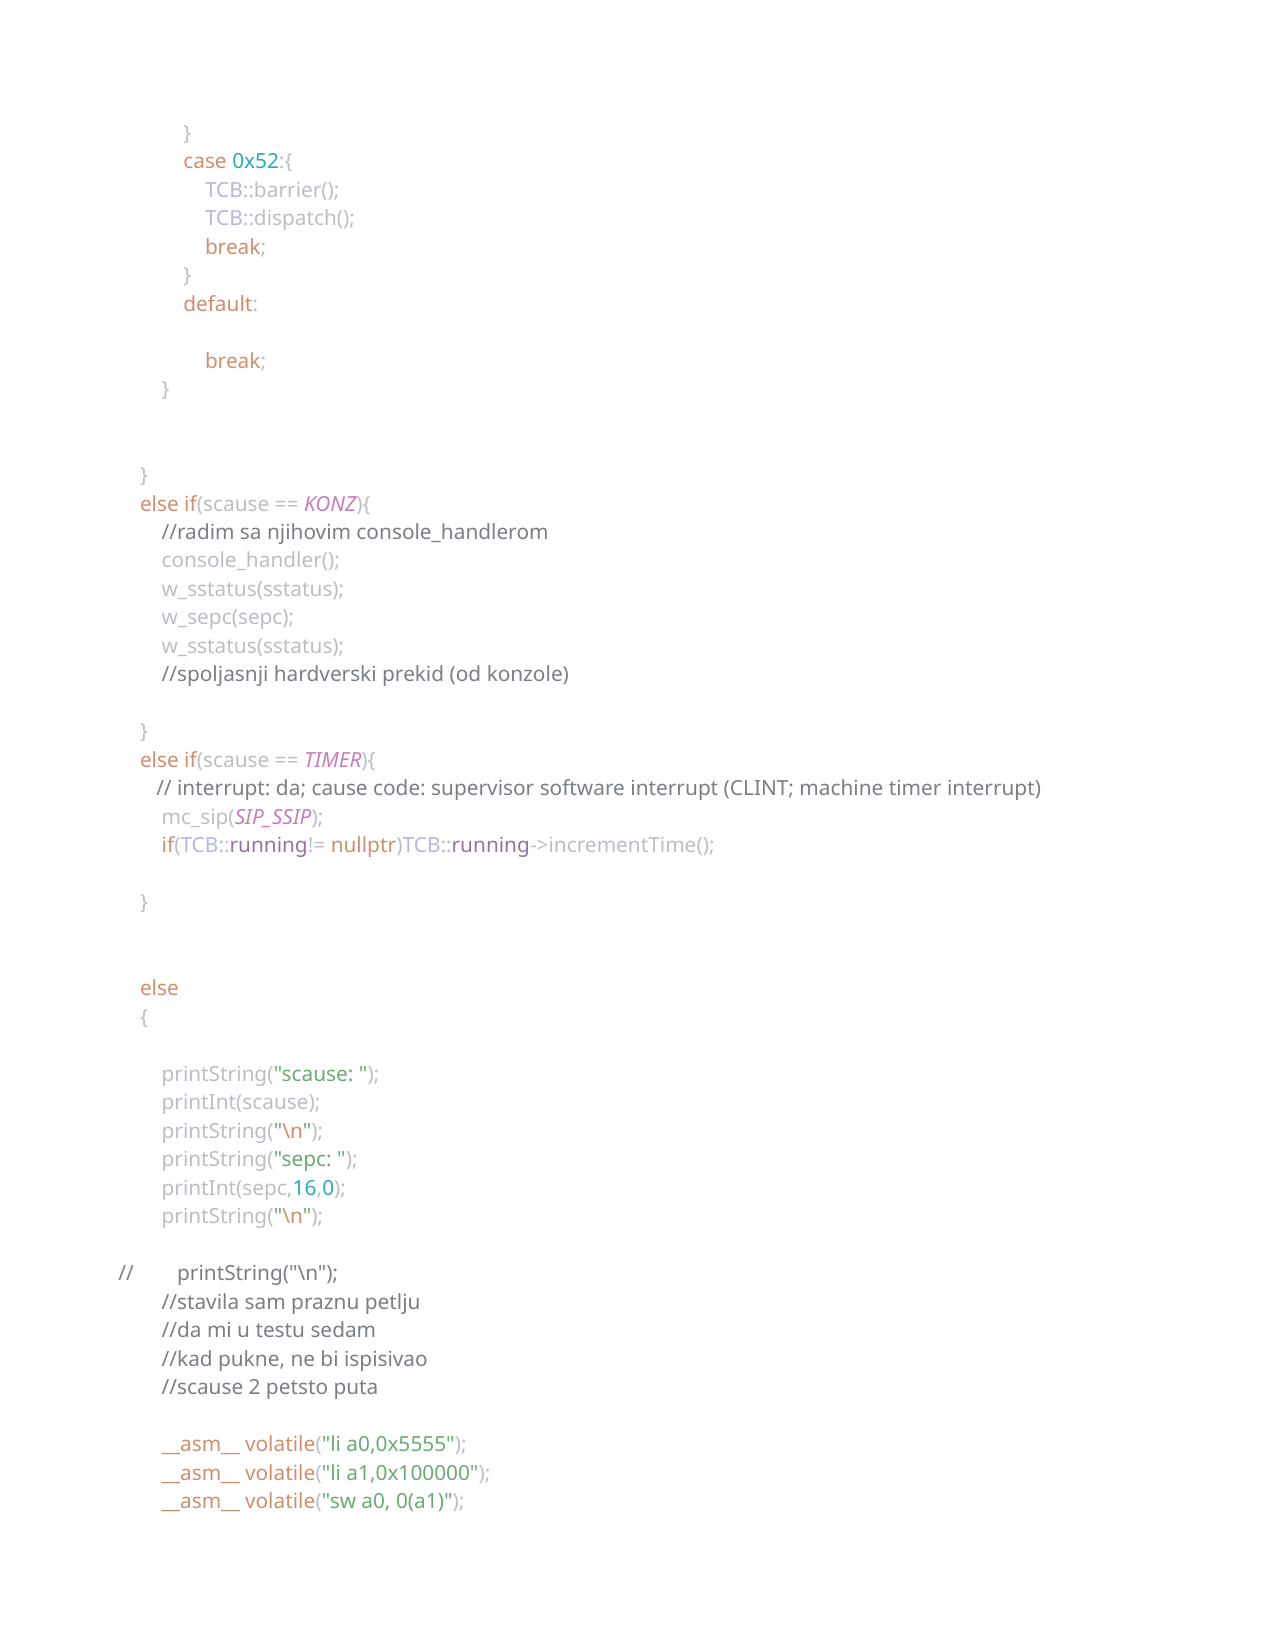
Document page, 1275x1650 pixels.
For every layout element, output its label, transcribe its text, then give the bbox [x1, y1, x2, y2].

text } case 0x52:{ TCB::barrier(); TCB::dispatch(); break; } default: break; } } else if(scause == KONZ){ //radim sa njihovim console_handlerom console_handler(); w_sstatus(sstatus); w_sepc(sepc); w_sstatus(sstatus); //spoljasnji hardverski prekid (od konzole) } else if(scause == TIMER){ // interrupt: da; cause code: supervisor software interrupt (CLINT; machine timer interrupt) mc_sip(SIP_SSIP); if(TCB::running!= nullptr)TCB::running->incrementTime(); } else { printString("scause: "); printInt(scause); printString("\n"); printString("sepc: "); printInt(sepc,16,0); printString("\n"); // printString("\n"); //stavila sam praznu petlju //da mi u testu sedam //kad pukne, ne bi ispisivao //scause 2 petsto puta __asm__ volatile("li a0,0x5555"); __asm__ volatile("li a1,0x100000"); __asm__ volatile("sw a0, 0(a1)"); [118, 118, 1157, 1515]
